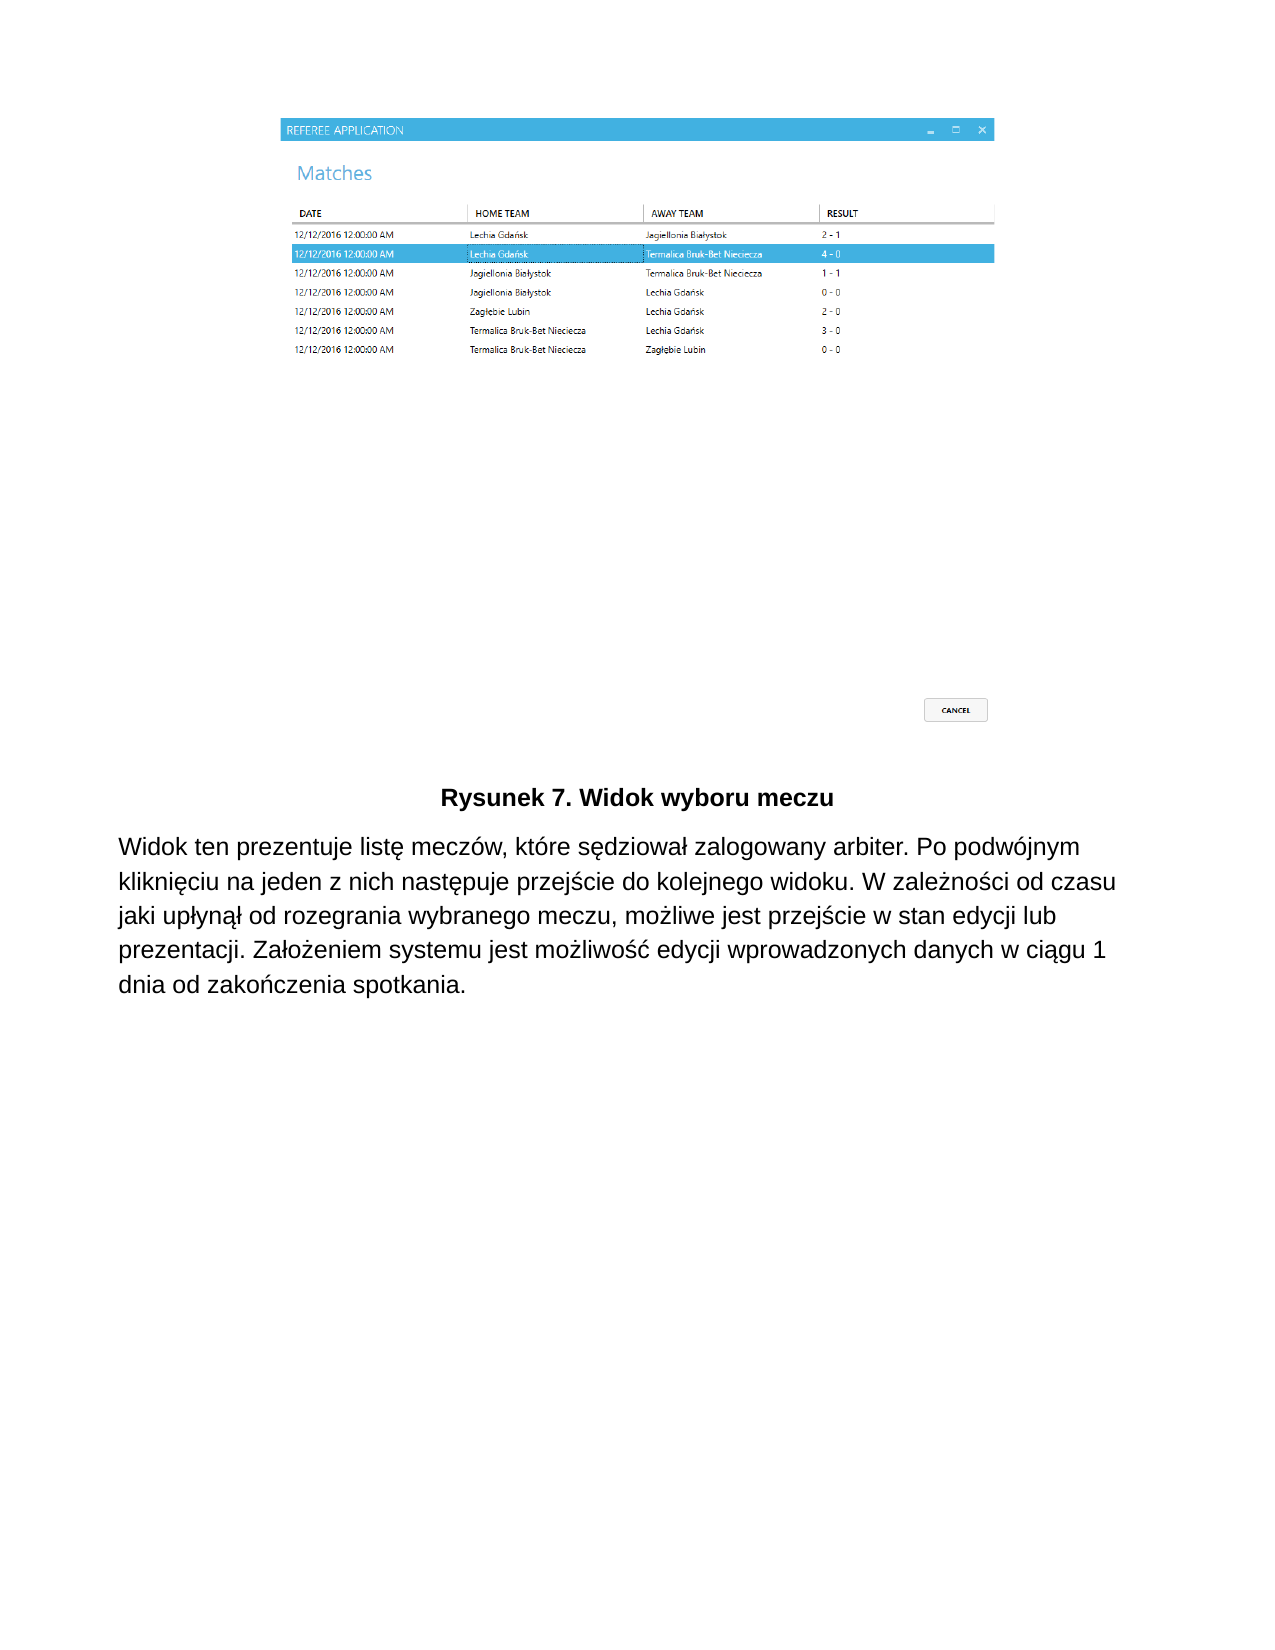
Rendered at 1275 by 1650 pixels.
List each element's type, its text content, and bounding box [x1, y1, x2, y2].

text Widok ten prezentuje listę meczów, które sędziował zalogowany arbiter. Po podwójnym kliknięciu na jeden z nich następuje przejście do kolejnego widoku. W zależności od czasu jaki upłynął od rozegrania wybranego meczu, możliwe jest przejście w stan edycji lub prezentacji. Założeniem systemu jest możliwość edycji wprowadzonych danych w ciągu 1 dnia od zakończenia spotkania. [118, 832, 1157, 999]
picture [280, 118, 995, 729]
text Rysunek 7. Widok wyboru meczu [118, 783, 1157, 812]
